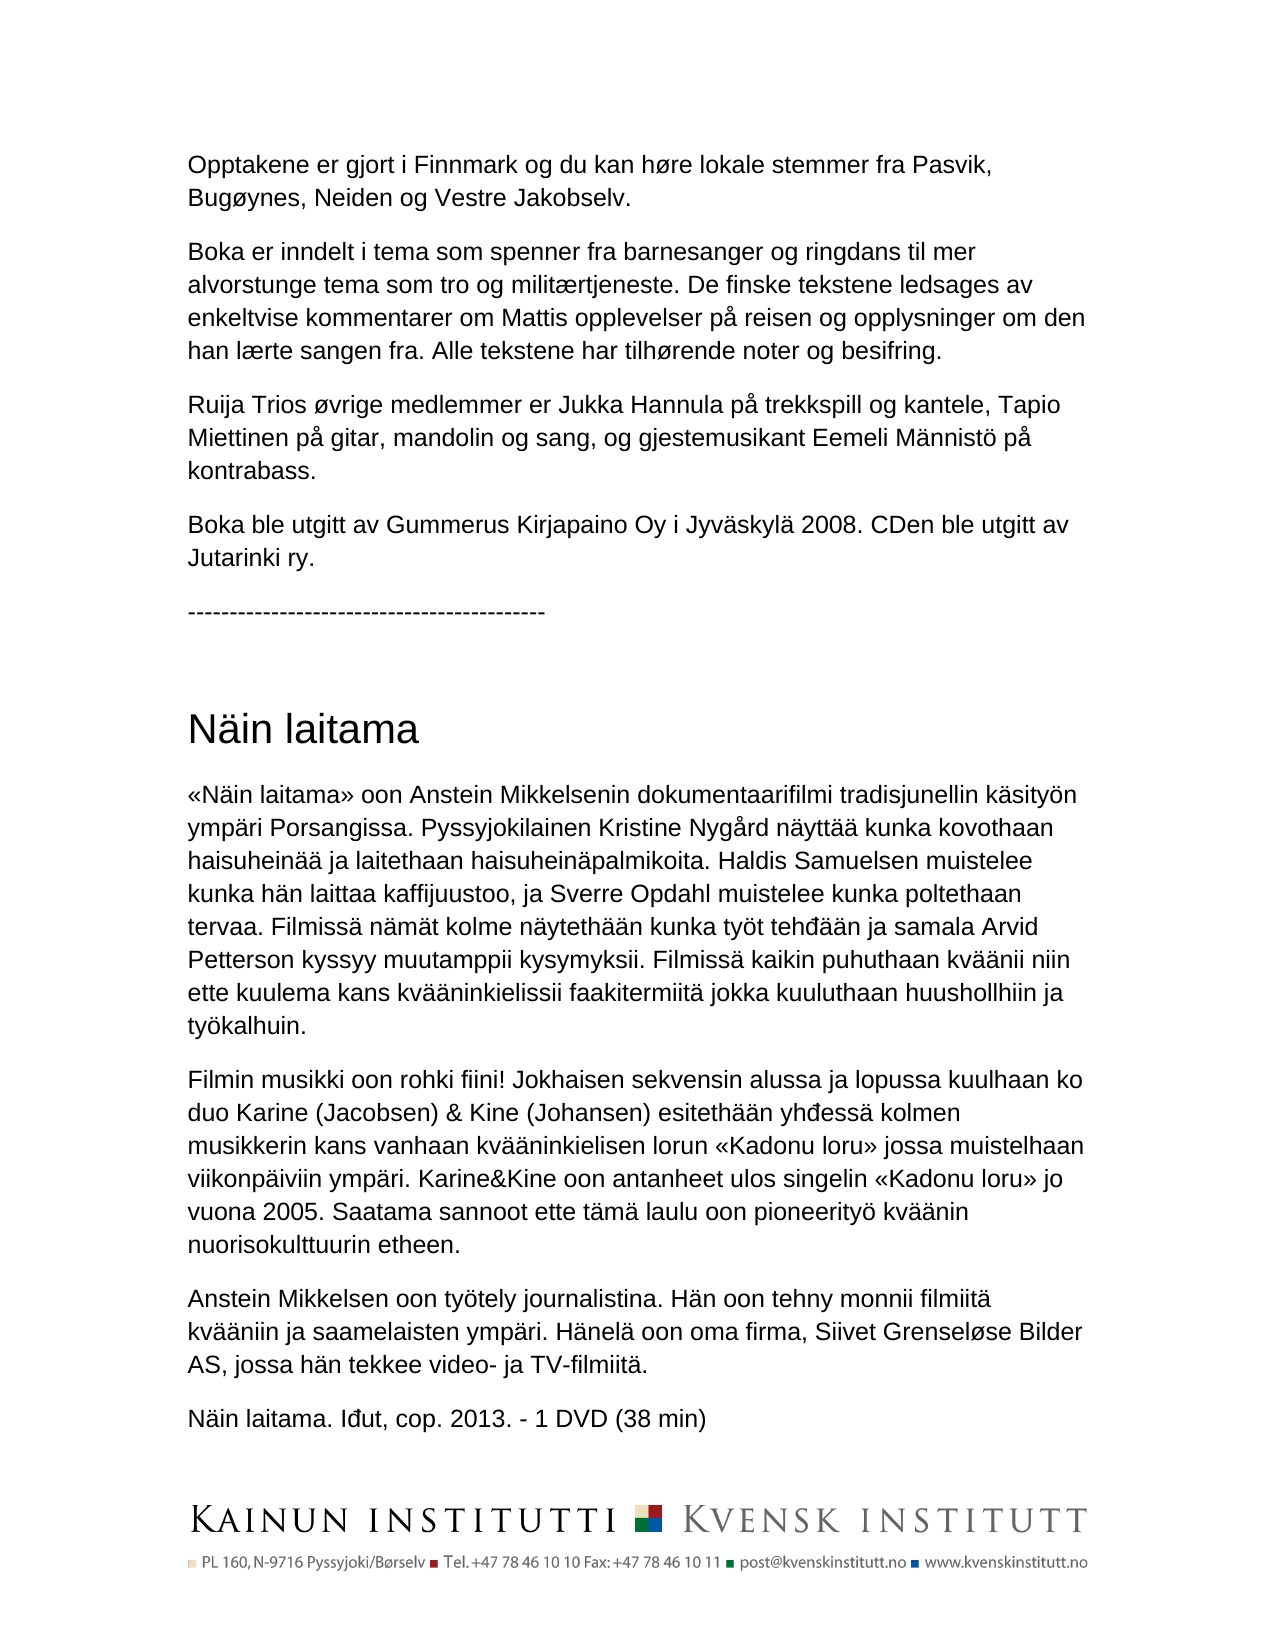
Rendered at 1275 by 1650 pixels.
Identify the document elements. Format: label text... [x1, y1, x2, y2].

text Anstein Mikkelsen oon työtely journalistina. Hän oon tehny monnii filmiitä kvääniin ja saamelaisten ympäri. Hänelä oon oma firma, Siivet Grenseløse Bilder AS, jossa hän tekkee video- ja TV-filmiitä. [187, 1284, 1087, 1379]
text ------------------------------------------- [187, 597, 1087, 625]
text Filmin musikki oon rohki fiini! Jokhaisen sekvensin alussa ja lopussa kuulhaan ko duo Karine (Jacobsen) & Kine (Johansen) esitethään yhđessä kolmen musikkerin kans vanhaan kvääninkielisen lorun «Kadonu loru» jossa muistelhaan viikonpäiviin ympäri. Karine&Kine oon antanheet ulos singelin «Kadonu loru» jo vuona 2005. Saatama sannoot ette tämä laulu oon pioneerityö kväänin nuorisokulttuurin etheen. [187, 1065, 1087, 1259]
text Ruija Trios øvrige medlemmer er Jukka Hannula på trekkspill og kantele, Tapio Miettinen på gitar, mandolin og sang, og gjestemusikant Eemeli Männistö på kontrabass. [187, 390, 1087, 484]
text Näin laitama. Iđut, cop. 2013. - 1 DVD (38 min) [187, 1404, 1087, 1433]
text Boka er inndelt i tema som spenner fra barnesanger og ringdans til mer alvorstunge tema som tro og militærtjeneste. De finske tekstene ledsages av enkeltvise kommentarer om Mattis opplevelser på reisen og opplysninger om den han lærte sangen fra. Alle tekstene har tilhørende noter og besifring. [187, 237, 1087, 365]
text Opptakene er gjort i Finnmark og du kan høre lokale stemmer fra Pasvik, Bugøynes, Neiden og Vestre Jakobselv. [187, 150, 1087, 212]
picture [187, 1505, 1088, 1573]
text «Näin laitama» oon Anstein Mikkelsenin dokumentaarifilmi tradisjunellin käsityön ympäri Porsangissa. Pyssyjokilainen Kristine Nygård näyttää kunka kovothaan haisuheinää ja laitethaan haisuheinäpalmikoita. Haldis Samuelsen muistelee kunka hän laittaa kaffijuustoo, ja Sverre Opdahl muistelee kunka poltethaan tervaa. Filmissä nämät kolme näytethään kunka työt tehđään ja samala Arvid Petterson kyssyy muutamppii kysymyksii. Filmissä kaikin puhuthaan kväänii niin ette kuulema kans kvääninkielissii faakitermiitä jokka kuuluthaan huushollhiin ja työkalhuin. [187, 780, 1087, 1040]
text Näin laitama [187, 704, 1087, 752]
text Boka ble utgitt av Gummerus Kirjapaino Oy i Jyväskylä 2008. CDen ble utgitt av Jutarinki ry. [187, 510, 1087, 571]
